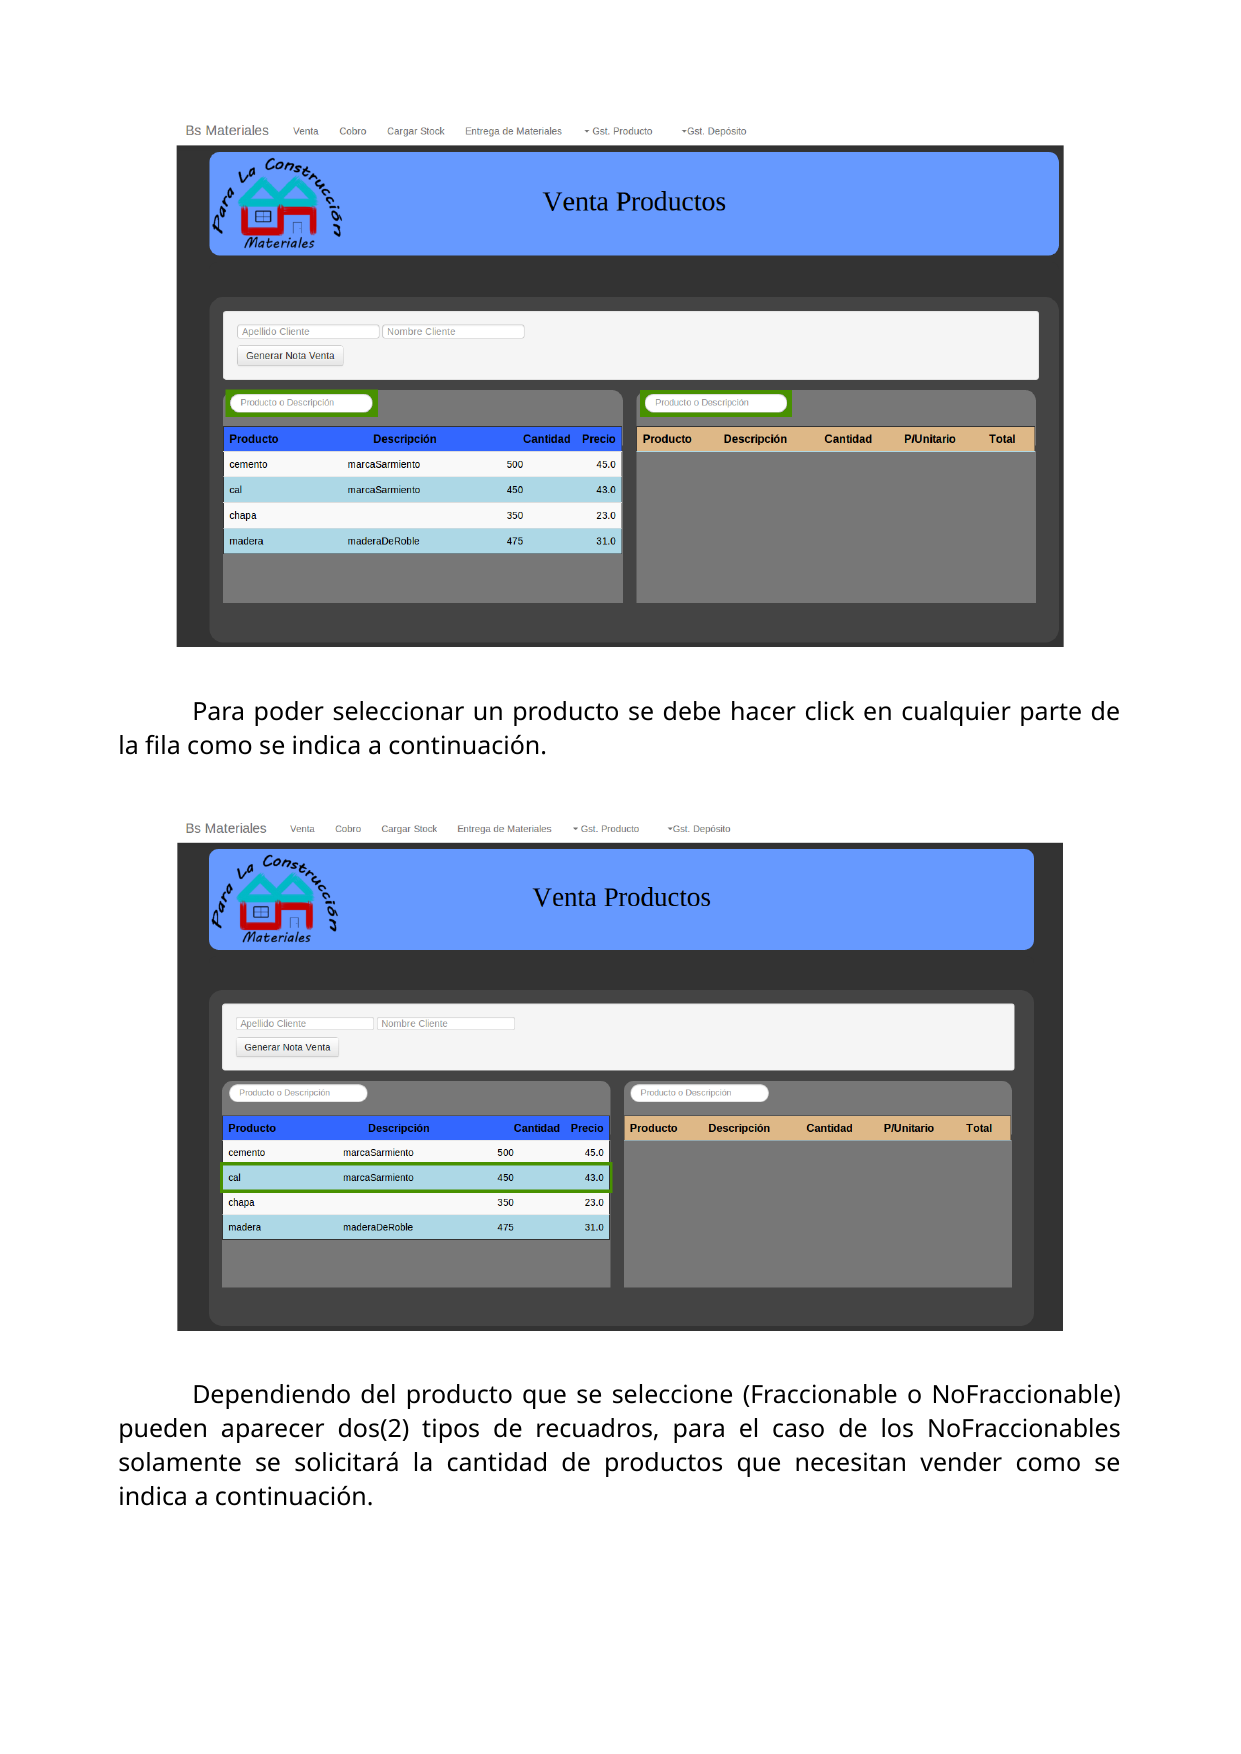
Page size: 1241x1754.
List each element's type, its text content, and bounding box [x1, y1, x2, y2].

text Para poder seleccionar un producto se debe hacer click en cualquier parte de la fila como se indica a continuación. [118, 693, 1122, 762]
text Dependiendo del producto que se seleccione (Fraccionable o NoFraccionable) pueden aparecer dos(2) tipos de recuadros, para el caso de los NoFraccionables solamente se solicitará la cantidad de productos que necesitan vender como se indica a continuación. [118, 1377, 1122, 1513]
picture [177, 815, 1063, 1331]
picture [176, 119, 1064, 647]
